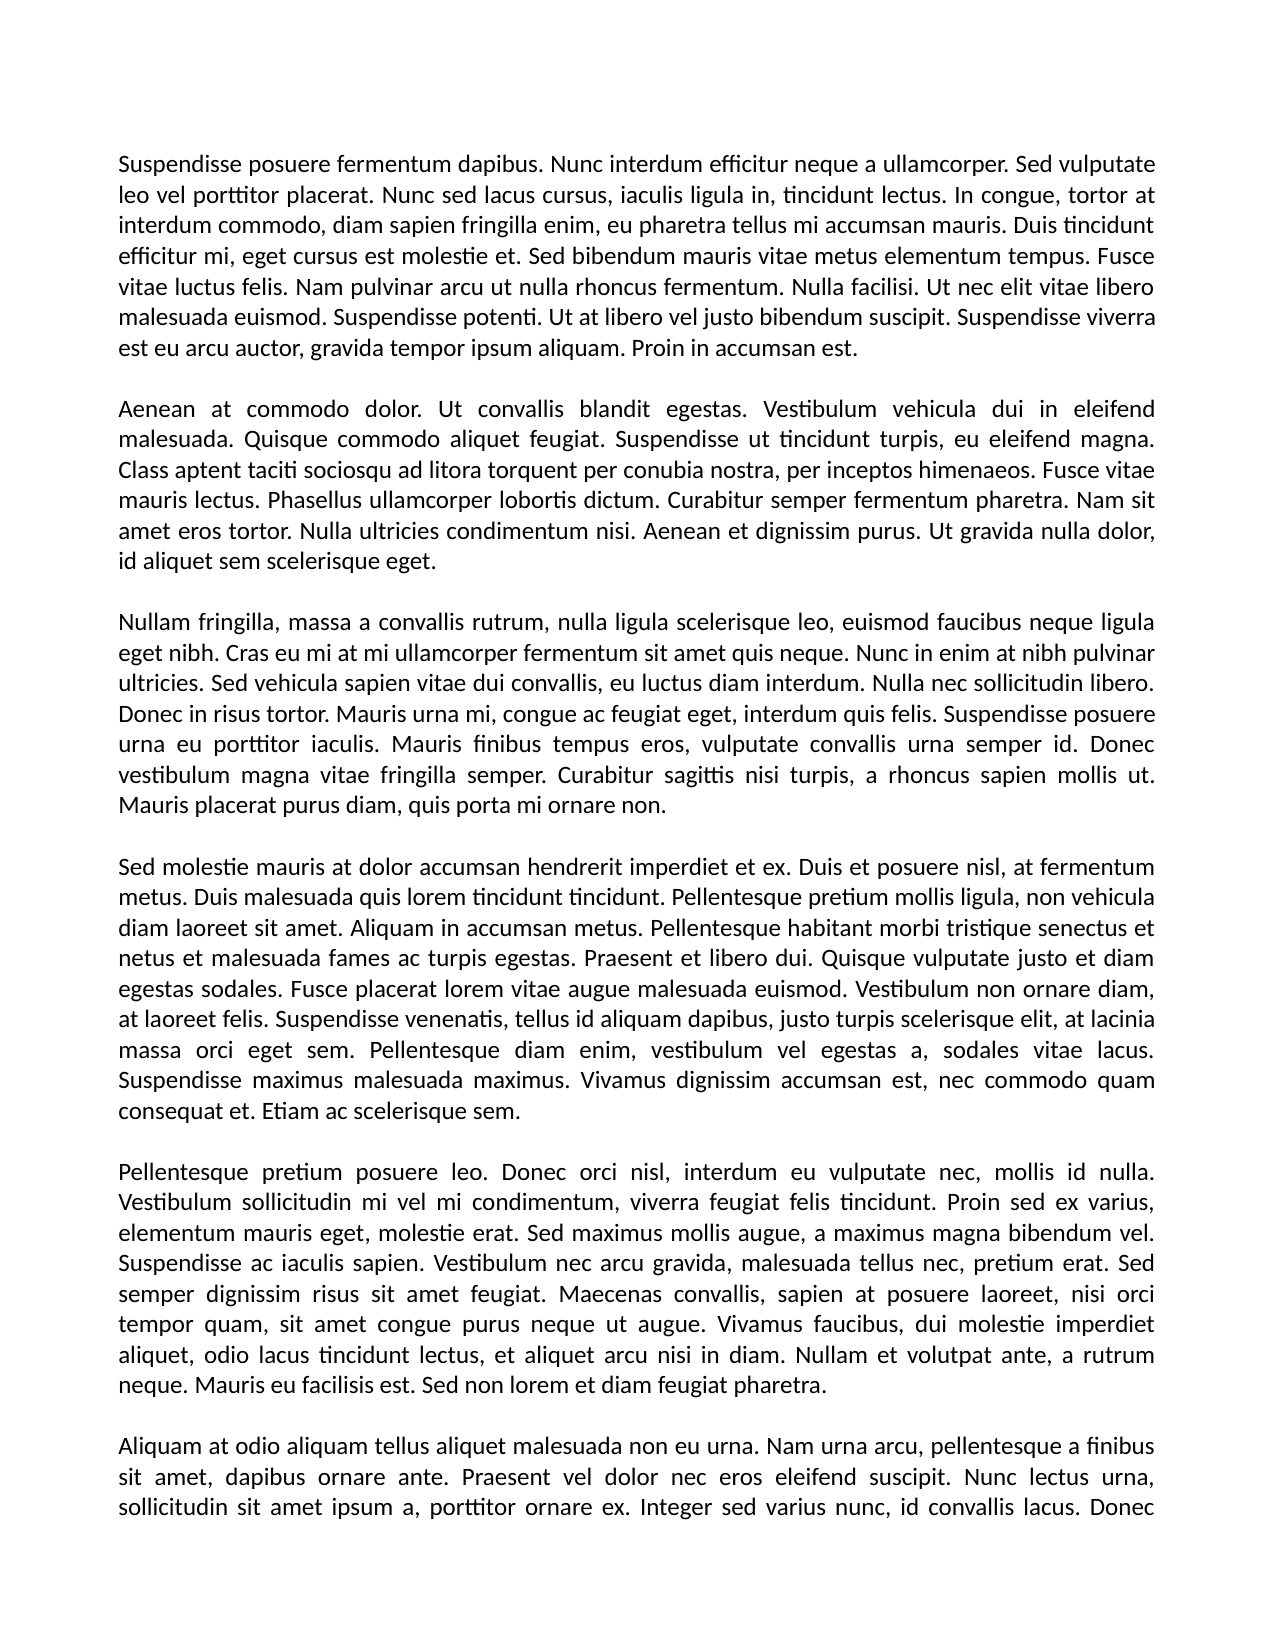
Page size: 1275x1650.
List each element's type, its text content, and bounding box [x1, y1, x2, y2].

text Sed molestie mauris at dolor accumsan hendrerit imperdiet et ex. Duis et posuere nisl, at fermentum metus. Duis malesuada quis lorem tincidunt tincidunt. Pellentesque pretium mollis ligula, non vehicula diam laoreet sit amet. Aliquam in accumsan metus. Pellentesque habitant morbi tristique senectus et netus et malesuada fames ac turpis egestas. Praesent et libero dui. Quisque vulputate justo et diam egestas sodales. Fusce placerat lorem vitae augue malesuada euismod. Vestibulum non ornare diam, at laoreet felis. Suspendisse venenatis, tellus id aliquam dapibus, justo turpis scelerisque elit, at lacinia massa orci eget sem. Pellentesque diam enim, vestibulum vel egestas a, sodales vitae lacus. Suspendisse maximus malesuada maximus. Vivamus dignissim accumsan est, nec commodo quam consequat et. Etiam ac scelerisque sem. [118, 851, 1157, 1125]
text Pellentesque pretium posuere leo. Donec orci nisl, interdum eu vulputate nec, mollis id nulla. Vestibulum sollicitudin mi vel mi condimentum, viverra feugiat felis tincidunt. Proin sed ex varius, elementum mauris eget, molestie erat. Sed maximus mollis augue, a maximus magna bibendum vel. Suspendisse ac iaculis sapien. Vestibulum nec arcu gravida, malesuada tellus nec, pretium erat. Sed semper dignissim risus sit amet feugiat. Maecenas convallis, sapien at posuere laoreet, nisi orci tempor quam, sit amet congue purus neque ut augue. Vivamus faucibus, dui molestie imperdiet aliquet, odio lacus tincidunt lectus, et aliquet arcu nisi in diam. Nullam et volutpat ante, a rutrum neque. Mauris eu facilisis est. Sed non lorem et diam feugiat pharetra. [118, 1156, 1157, 1400]
text Nullam fringilla, massa a convallis rutrum, nulla ligula scelerisque leo, euismod faucibus neque ligula eget nibh. Cras eu mi at mi ullamcorper fermentum sit amet quis neque. Nunc in enim at nibh pulvinar ultricies. Sed vehicula sapien vitae dui convallis, eu luctus diam interdum. Nulla nec sollicitudin libero. Donec in risus tortor. Mauris urna mi, congue ac feugiat eget, interdum quis felis. Suspendisse posuere urna eu porttitor iaculis. Mauris finibus tempus eros, vulputate convallis urna semper id. Donec vestibulum magna vitae fringilla semper. Curabitur sagittis nisi turpis, a rhoncus sapien mollis ut. Mauris placerat purus diam, quis porta mi ornare non. [118, 606, 1157, 820]
text Aenean at commodo dolor. Ut convallis blandit egestas. Vestibulum vehicula dui in eleifend malesuada. Quisque commodo aliquet feugiat. Suspendisse ut tincidunt turpis, eu eleifend magna. Class aptent taciti sociosqu ad litora torquent per conubia nostra, per inceptos himenaeos. Fusce vitae mauris lectus. Phasellus ullamcorper lobortis dictum. Curabitur semper fermentum pharetra. Nam sit amet eros tortor. Nulla ultricies condimentum nisi. Aenean et dignissim purus. Ut gravida nulla dolor, id aliquet sem scelerisque eget. [118, 393, 1157, 576]
text Suspendisse posuere fermentum dapibus. Nunc interdum efficitur neque a ullamcorper. Sed vulputate leo vel porttitor placerat. Nunc sed lacus cursus, iaculis ligula in, tincidunt lectus. In congue, tortor at interdum commodo, diam sapien fringilla enim, eu pharetra tellus mi accumsan mauris. Duis tincidunt efficitur mi, eget cursus est molestie et. Sed bibendum mauris vitae metus elementum tempus. Fusce vitae luctus felis. Nam pulvinar arcu ut nulla rhoncus fermentum. Nulla facilisi. Ut nec elit vitae libero malesuada euismod. Suspendisse potenti. Ut at libero vel justo bibendum suscipit. Suspendisse viverra est eu arcu auctor, gravida tempor ipsum aliquam. Proin in accumsan est. [118, 149, 1157, 362]
text Aliquam at odio aliquam tellus aliquet malesuada non eu urna. Nam urna arcu, pellentesque a finibus sit amet, dapibus ornare ante. Praesent vel dolor nec eros eleifend suscipit. Nunc lectus urna, sollicitudin sit amet ipsum a, porttitor ornare ex. Integer sed varius nunc, id convallis lacus. Donec [118, 1431, 1157, 1522]
